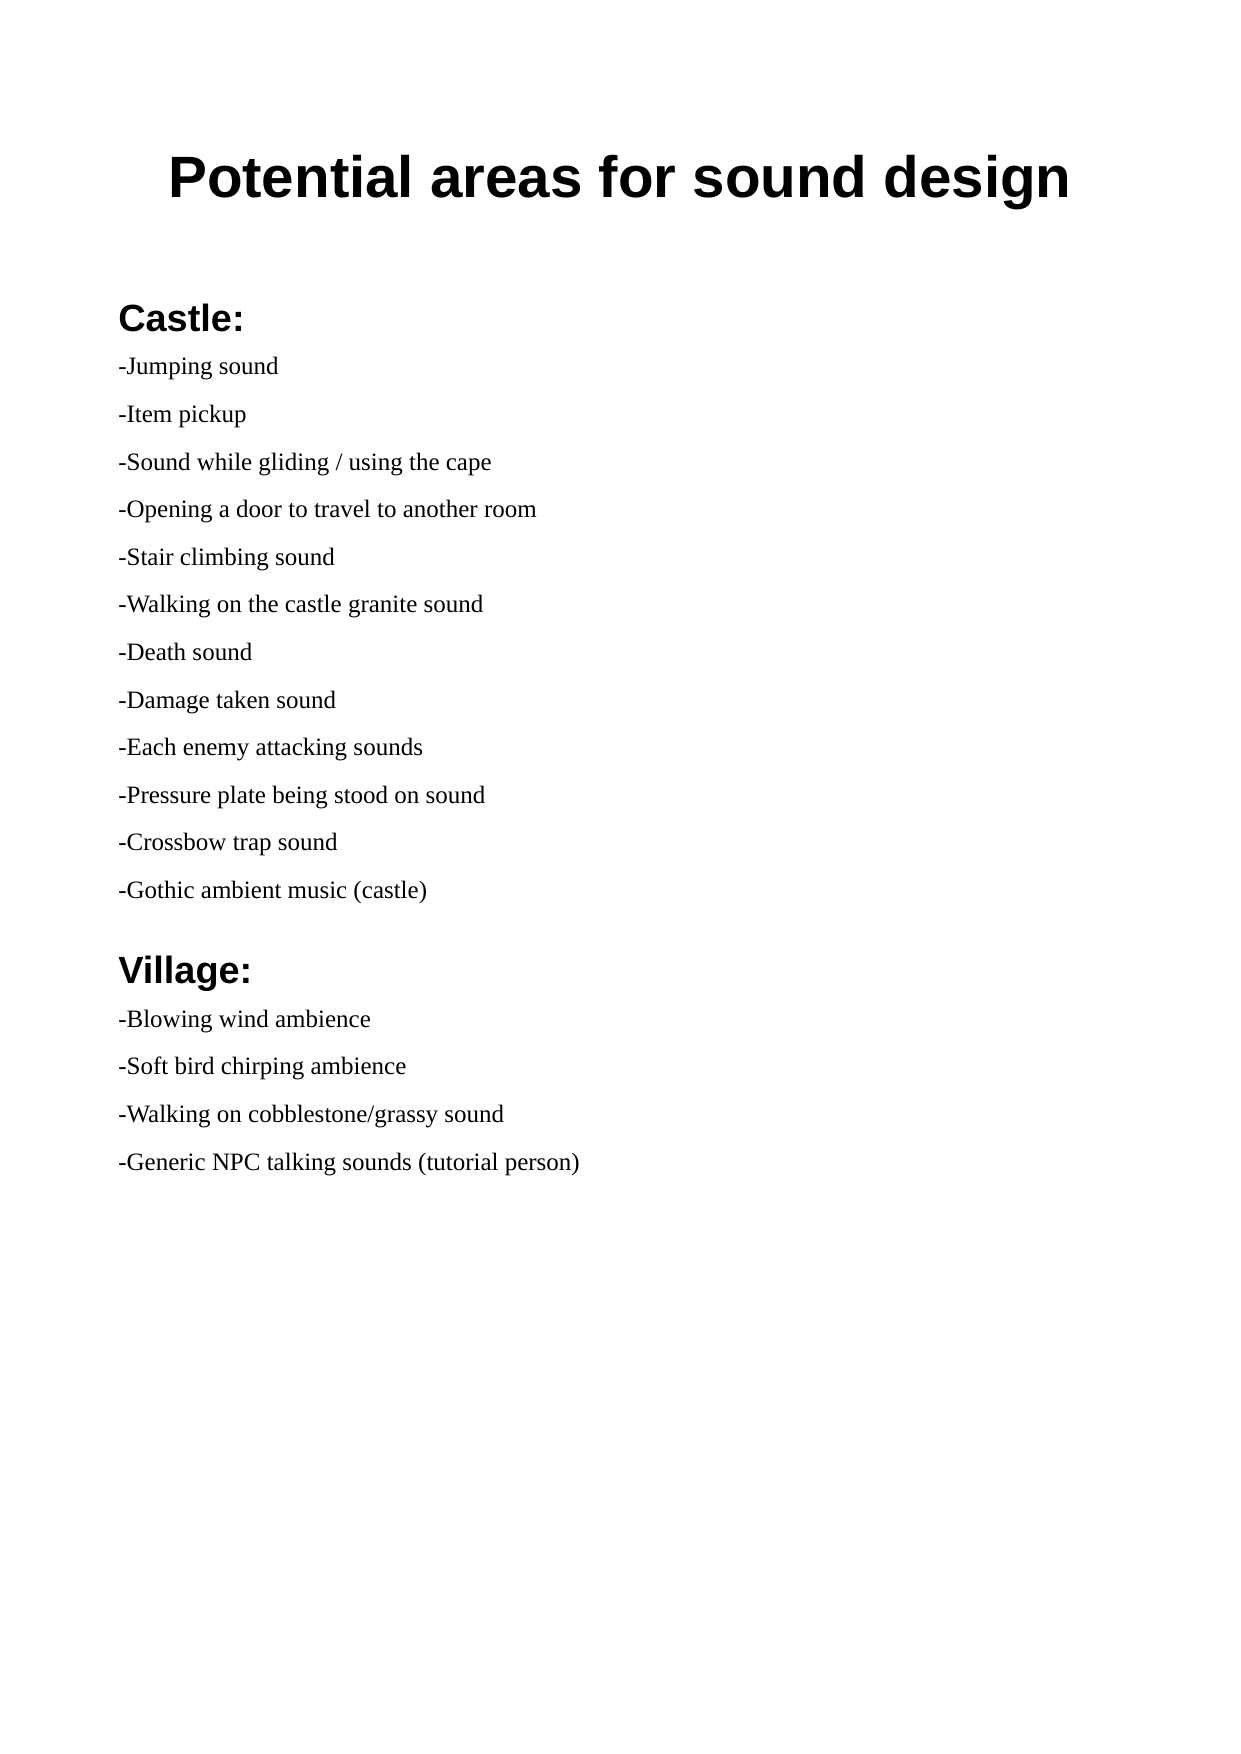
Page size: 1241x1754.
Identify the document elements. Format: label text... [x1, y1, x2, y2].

text -Generic NPC talking sounds (tutorial person) [118, 1147, 1122, 1175]
text -Death sound [118, 637, 1122, 666]
text -Stair climbing sound [118, 542, 1122, 571]
text -Item pickup [118, 399, 1122, 428]
text -Opening a door to travel to another room [118, 494, 1122, 523]
subtitle Village: [118, 948, 1122, 991]
subtitle Castle: [118, 295, 1122, 339]
text -Walking on the castle granite sound [118, 589, 1122, 618]
text -Crossbow trap sound [118, 827, 1122, 856]
text -Gothic ambient music (castle) [118, 875, 1122, 904]
text -Walking on cobblestone/grassy sound [118, 1099, 1122, 1128]
text -Damage taken sound [118, 685, 1122, 713]
text -Each enemy attacking sounds [118, 732, 1122, 761]
text -Soft bird chirping ambience [118, 1051, 1122, 1080]
text -Sound while gliding / using the cape [118, 447, 1122, 475]
text -Blowing wind ambience [118, 1004, 1122, 1033]
title Potential areas for sound design [118, 143, 1122, 210]
text -Pressure plate being stood on sound [118, 780, 1122, 809]
text -Jumping sound [118, 351, 1122, 380]
